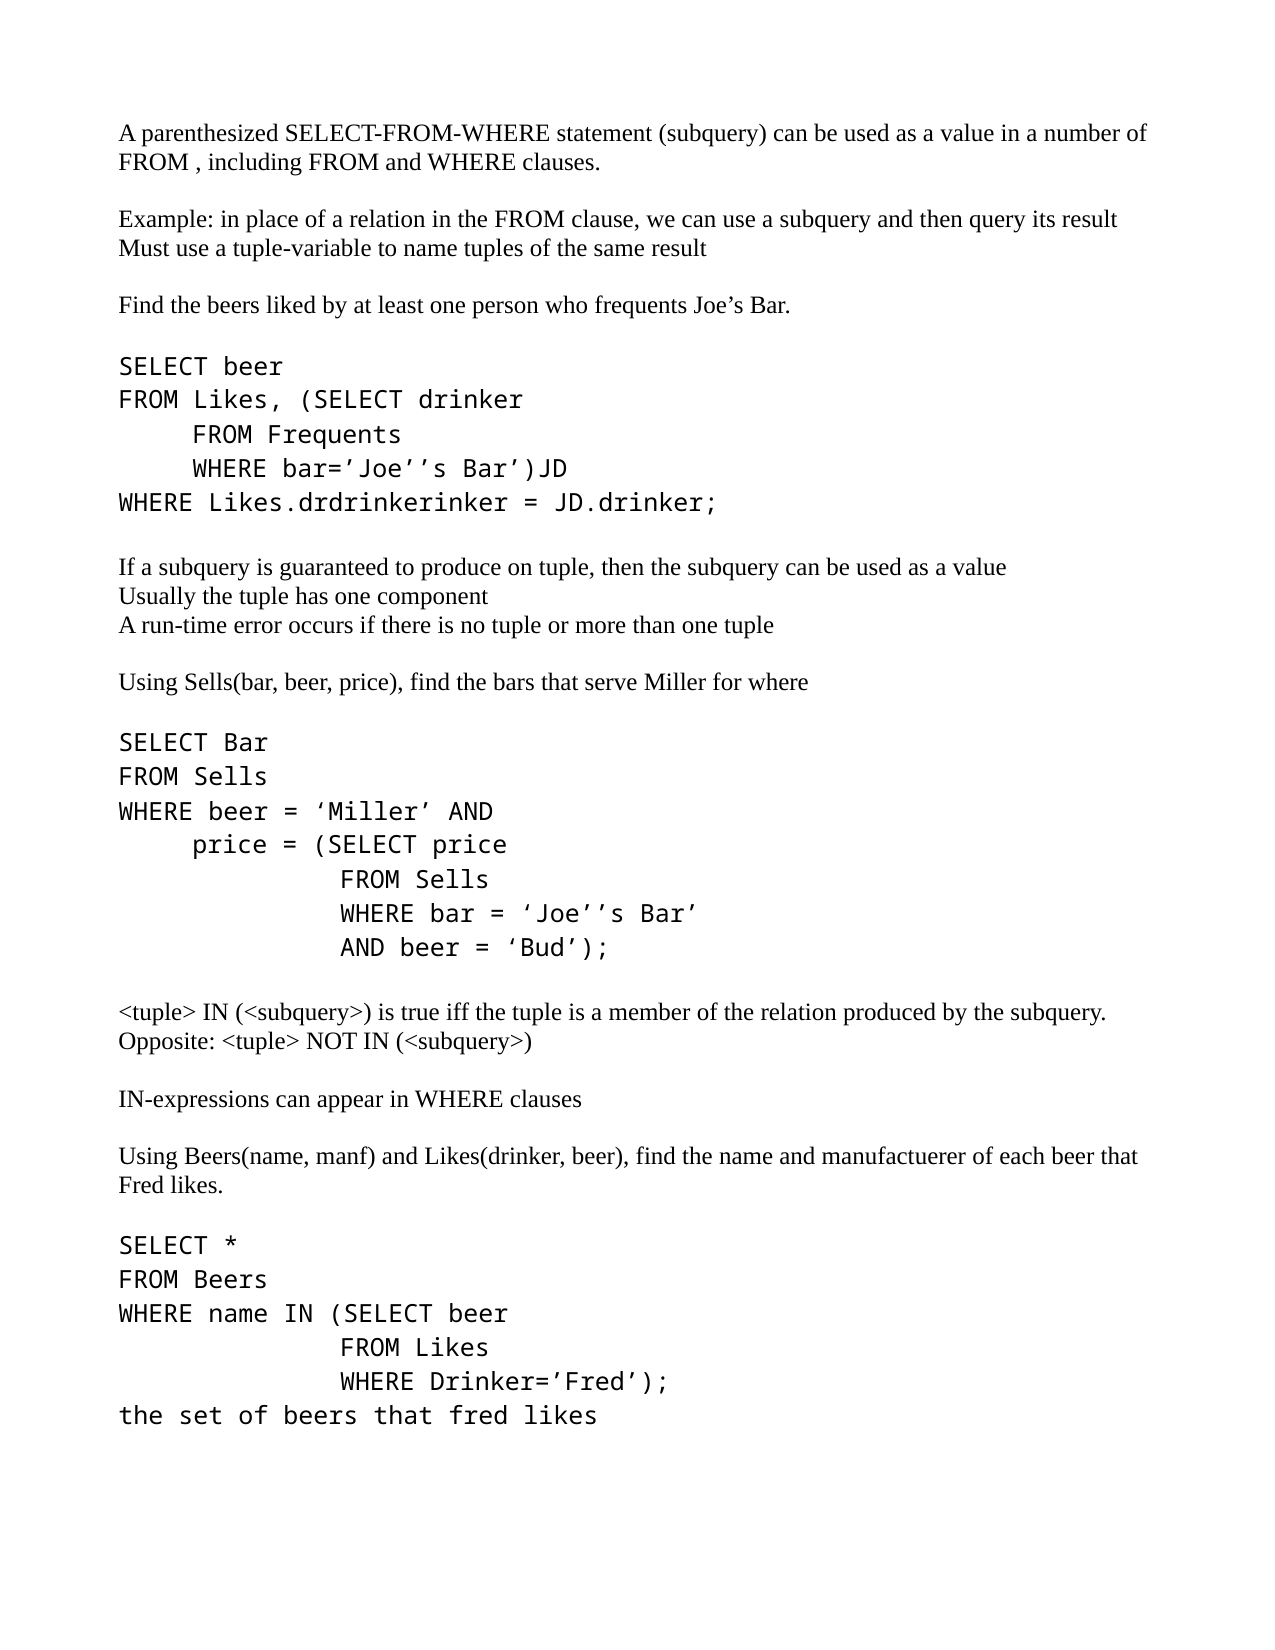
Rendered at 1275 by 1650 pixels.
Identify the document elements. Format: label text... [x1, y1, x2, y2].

text Usually the tuple has one component [118, 581, 1157, 610]
text Find the beers liked by at least one person who frequents Joe’s Bar. [118, 291, 1157, 319]
text Example: in place of a relation in the FROM clause, we can use a subquery and then query its result [118, 204, 1157, 233]
text Using Sells(bar, beer, price), find the bars that serve Miller for where [118, 667, 1157, 696]
text Must use a tuple-variable to name tuples of the same result [118, 233, 1157, 262]
text FROM Frequents [118, 416, 1157, 450]
text FROM Sells [118, 861, 1157, 895]
text A parenthesized SELECT-FROM-WHERE statement (subquery) can be used as a value in a number of FROM , including FROM and WHERE clauses. [118, 118, 1157, 176]
text SELECT beer [118, 348, 1157, 382]
text FROM Beers [118, 1262, 1157, 1296]
text <tuple> IN (<subquery>) is true iff the tuple is a member of the relation produced by the subquery. [118, 997, 1157, 1026]
text WHERE name IN (SELECT beer [118, 1296, 1157, 1330]
text Using Beers(name, manf) and Likes(drinker, beer), find the name and manufactuerer of each beer that Fred likes. [118, 1141, 1157, 1199]
text SELECT * [118, 1227, 1157, 1262]
text WHERE bar = ‘Joe’’s Bar’ [118, 895, 1157, 929]
text If a subquery is guaranteed to produce on tuple, then the subquery can be used as a value [118, 552, 1157, 581]
text Opposite: <tuple> NOT IN (<subquery>) [118, 1026, 1157, 1055]
text AND beer = ‘Bud’); [118, 929, 1157, 963]
text WHERE Drinker=’Fred’); [118, 1364, 1157, 1398]
text WHERE bar=’Joe’’s Bar’)JD [118, 450, 1157, 484]
text FROM Sells [118, 759, 1157, 793]
text FROM Likes, (SELECT drinker [118, 382, 1157, 416]
text price = (SELECT price [118, 827, 1157, 861]
text WHERE Likes.drdrinkerinker = JD.drinker; [118, 484, 1157, 518]
text SELECT Bar [118, 725, 1157, 759]
text WHERE beer = ‘Miller’ AND [118, 793, 1157, 827]
text the set of beers that fred likes [118, 1398, 1157, 1432]
text A run-time error occurs if there is no tuple or more than one tuple [118, 610, 1157, 639]
text FROM Likes [118, 1330, 1157, 1364]
text IN-expressions can appear in WHERE clauses [118, 1084, 1157, 1112]
